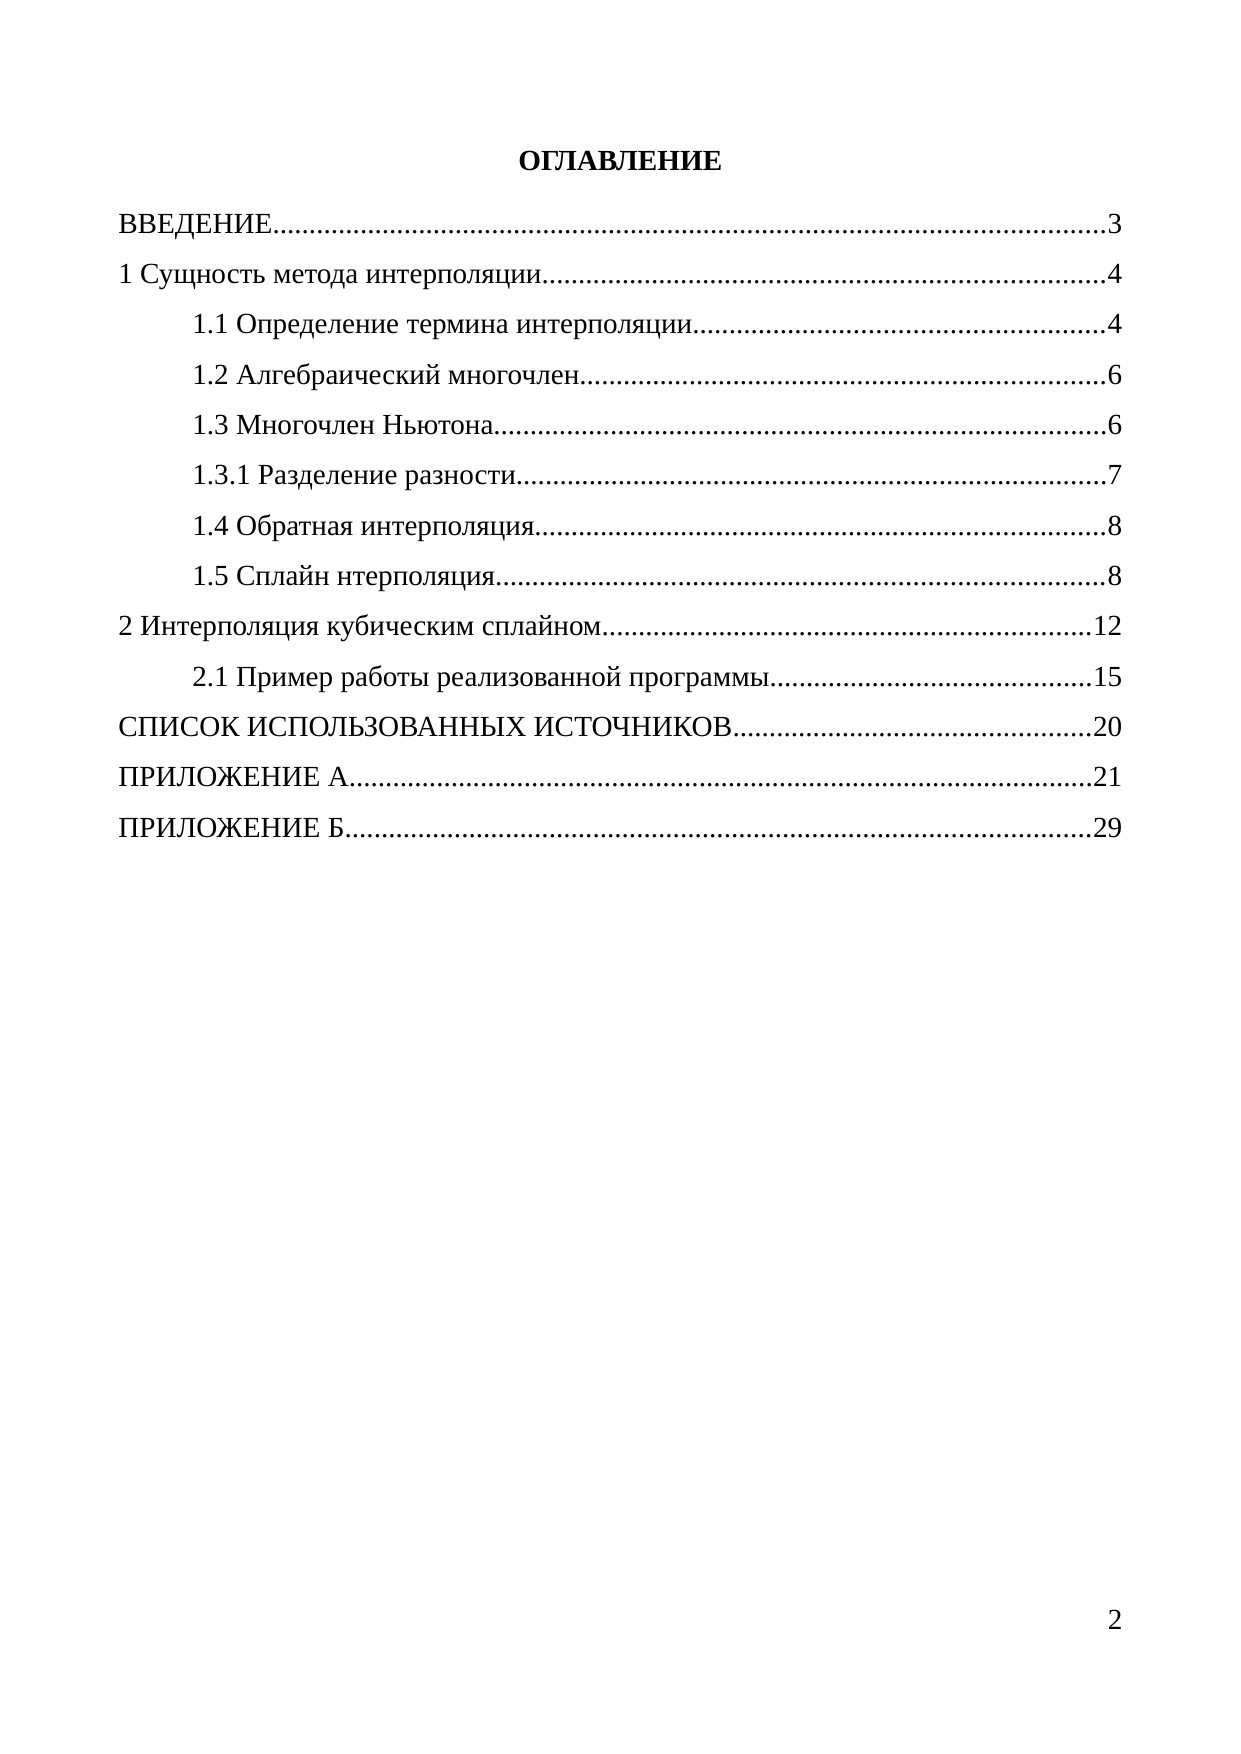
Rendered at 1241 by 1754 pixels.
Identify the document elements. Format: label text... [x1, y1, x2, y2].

text 1.3.1 Разделение разности 7 [118, 457, 1122, 491]
text 1.2 Алгебраический многочлен 6 [118, 357, 1122, 390]
text 1.5 Сплайн нтерполяция 8 [118, 558, 1122, 592]
text СПИСОК ИСПОЛЬЗОВАННЫХ ИСТОЧНИКОВ 20 [118, 709, 1122, 743]
text 1.1 Определение термина интерполяции 4 [118, 307, 1122, 340]
subtitle ОГЛАВЛЕНИЕ [118, 143, 1122, 177]
text 1 Сущность метода интерполяции 4 [118, 256, 1122, 290]
text 1.3 Многочлен Ньютона 6 [118, 407, 1122, 441]
text 1.4 Обратная интерполяция 8 [118, 508, 1122, 541]
text ПРИЛОЖЕНИЕ Б 29 [118, 810, 1122, 843]
text ПРИЛОЖЕНИЕ А 21 [118, 759, 1122, 793]
text ВВЕДЕНИЕ 3 [118, 206, 1122, 239]
text 2.1 Пример работы реализованной программы 15 [118, 659, 1122, 692]
text 2 Интерполяция кубическим сплайном 12 [118, 608, 1122, 642]
